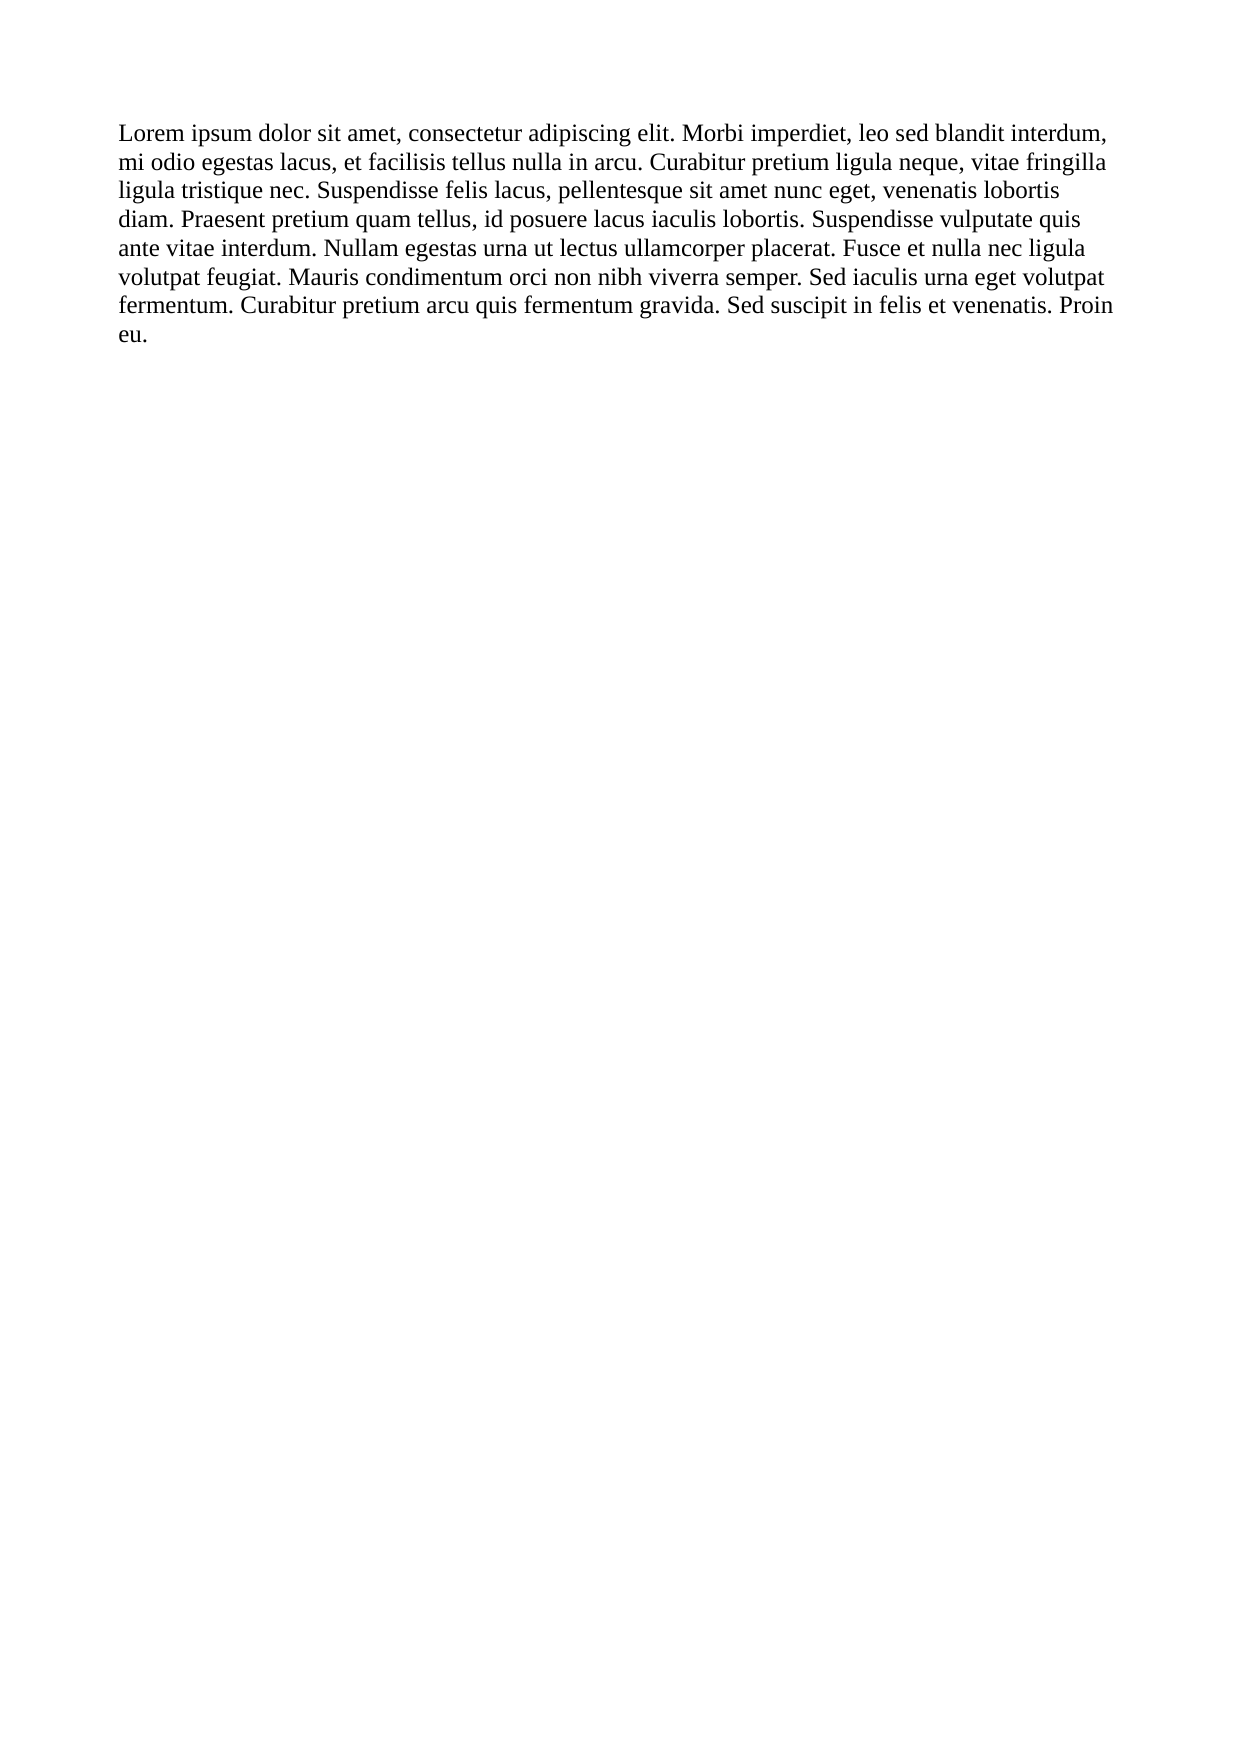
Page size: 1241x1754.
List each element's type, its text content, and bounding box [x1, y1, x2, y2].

text Lorem ipsum dolor sit amet, consectetur adipiscing elit. Morbi imperdiet, leo sed blandit interdum, mi odio egestas lacus, et facilisis tellus nulla in arcu. Curabitur pretium ligula neque, vitae fringilla ligula tristique nec. Suspendisse felis lacus, pellentesque sit amet nunc eget, venenatis lobortis diam. Praesent pretium quam tellus, id posuere lacus iaculis lobortis. Suspendisse vulputate quis ante vitae interdum. Nullam egestas urna ut lectus ullamcorper placerat. Fusce et nulla nec ligula volutpat feugiat. Mauris condimentum orci non nibh viverra semper. Sed iaculis urna eget volutpat fermentum. Curabitur pretium arcu quis fermentum gravida. Sed suscipit in felis et venenatis. Proin eu. [118, 118, 1122, 348]
